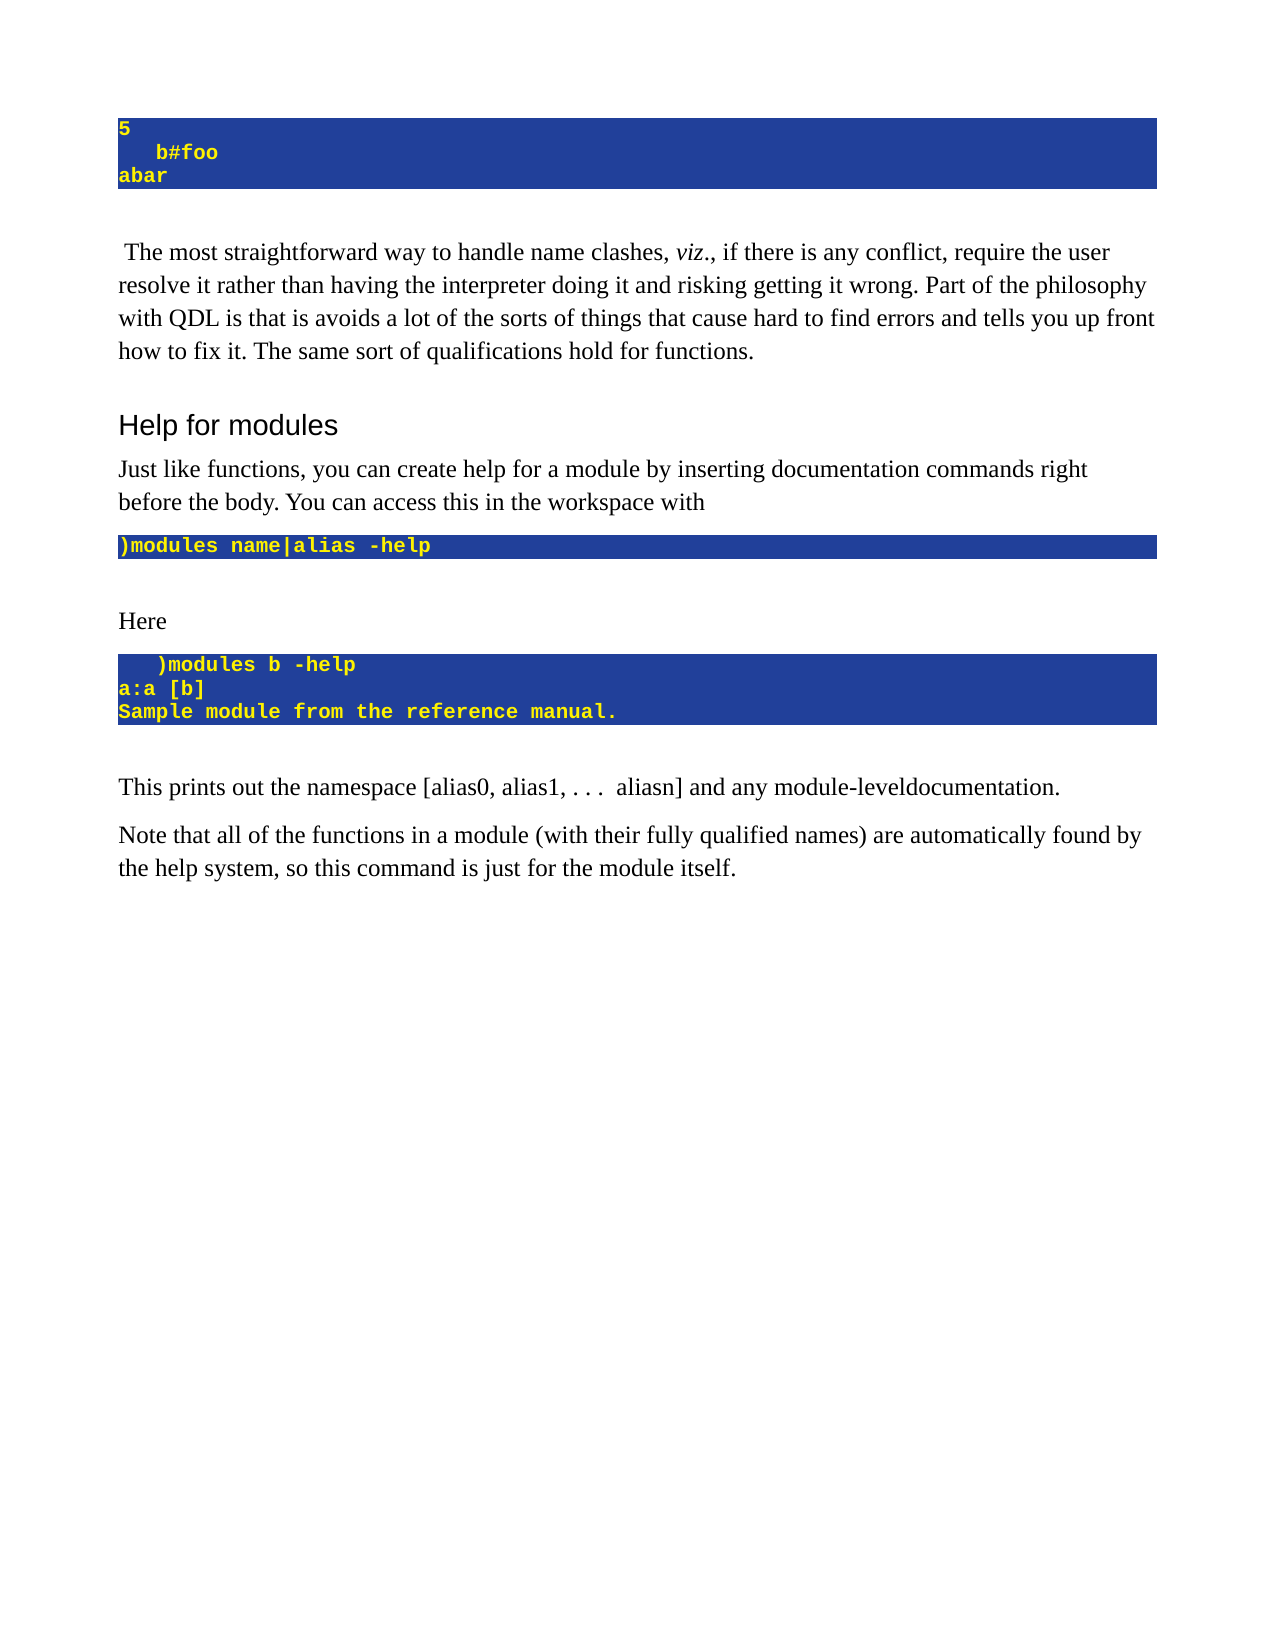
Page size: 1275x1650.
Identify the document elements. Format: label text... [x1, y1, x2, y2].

text b#foo [118, 142, 1157, 165]
text Here [118, 606, 1157, 635]
text Note that all of the functions in a module (with their fully qualified names) are automatically found by the help system, so this command is just for the module itself. [118, 820, 1157, 882]
text The most straightforward way to handle name clashes, viz., if there is any conflict, require the user resolve it rather than having the interpreter doing it and risking getting it wrong. Part of the philosophy with QDL is that is avoids a lot of the sorts of things that cause hard to find errors and tells you up front how to fix it. The same sort of qualifications hold for functions. [118, 237, 1157, 364]
text a:a [b] [118, 677, 1157, 701]
text )modules b -help [118, 654, 1157, 677]
text )modules name|alias -help [118, 535, 1157, 559]
text This prints out the namespace [alias0, alias1, . . . aliasn] and any module-leveldocumentation. [118, 772, 1157, 801]
text Sample module from the reference manual. [118, 701, 1157, 725]
subtitle Help for modules [118, 408, 1157, 442]
text 5 [118, 118, 1157, 142]
text abar [118, 165, 1157, 189]
text Just like functions, you can create help for a module by inserting documentation commands right before the body. You can access this in the workspace with [118, 454, 1157, 516]
